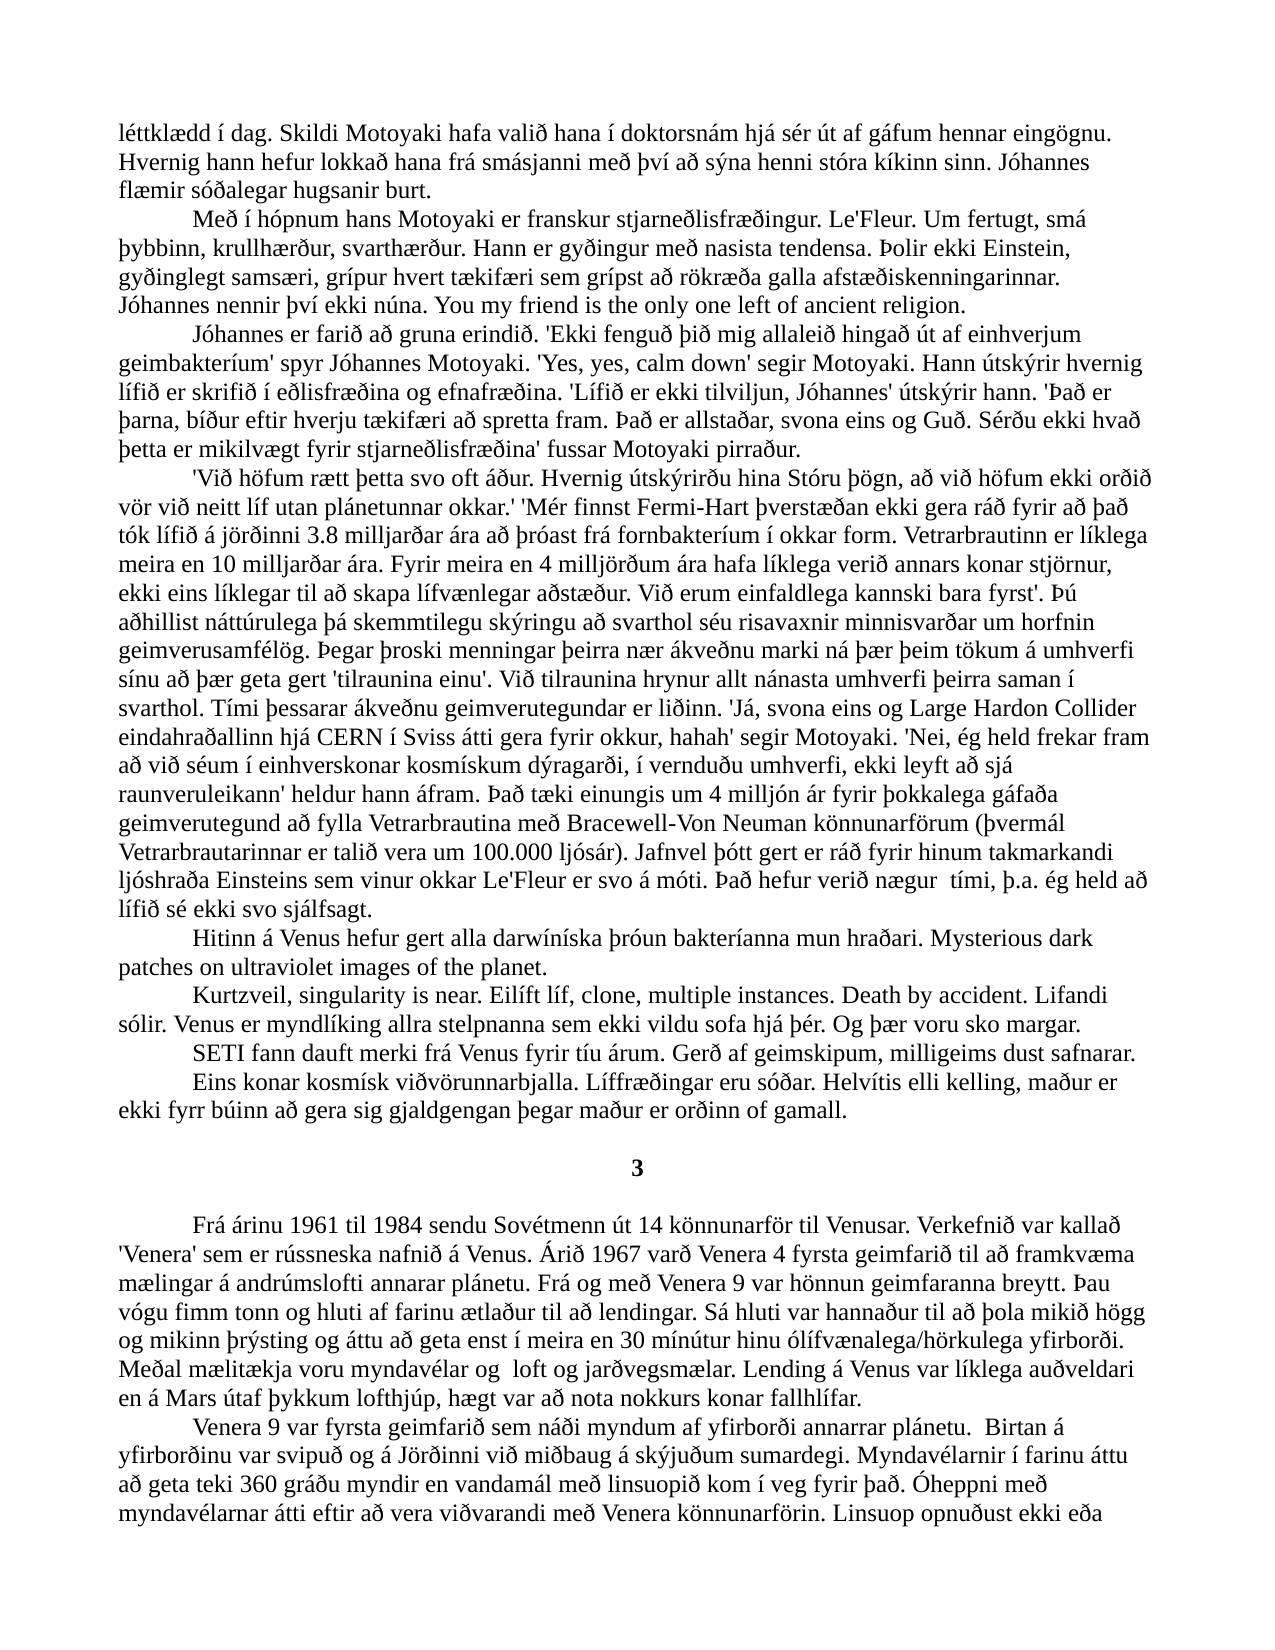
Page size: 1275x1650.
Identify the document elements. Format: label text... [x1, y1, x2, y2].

text 'Við höfum rætt þetta svo oft áður. Hvernig útskýrirðu hina Stóru þögn, að við höfum ekki orðið vör við neitt líf utan plánetunnar okkar.' 'Mér finnst Fermi-Hart þverstæðan ekki gera ráð fyrir að það tók lífið á jörðinni 3.8 milljarðar ára að þróast frá fornbakteríum í okkar form. Vetrarbrautinn er líklega meira en 10 milljarðar ára. Fyrir meira en 4 milljörðum ára hafa líklega verið annars konar stjörnur, ekki eins líklegar til að skapa lífvænlegar aðstæður. Við erum einfaldlega kannski bara fyrst'. Þú aðhillist náttúrulega þá skemmtilegu skýringu að svarthol séu risavaxnir minnisvarðar um horfnin geimverusamfélög. Þegar þroski menningar þeirra nær ákveðnu marki ná þær þeim tökum á umhverfi sínu að þær geta gert 'tilraunina einu'. Við tilraunina hrynur allt nánasta umhverfi þeirra saman í svarthol. Tími þessarar ákveðnu geimverutegundar er liðinn. 'Já, svona eins og Large Hardon Collider eindahraðallinn hjá CERN í Sviss átti gera fyrir okkur, hahah' segir Motoyaki. 'Nei, ég held frekar fram að við séum í einhverskonar kosmískum dýragarði, í vernduðu umhverfi, ekki leyft að sjá raunveruleikann' heldur hann áfram. Það tæki einungis um 4 milljón ár fyrir þokkalega gáfaða geimverutegund að fylla Vetrarbrautina með Bracewell-Von Neuman könnunarförum (þvermál Vetrarbrautarinnar er talið vera um 100.000 ljósár). Jafnvel þótt gert er ráð fyrir hinum takmarkandi ljóshraða Einsteins sem vinur okkar Le'Fleur er svo á móti. Það hefur verið nægur tími, þ.a. ég held að lífið sé ekki svo sjálfsagt. [118, 463, 1157, 923]
text Venera 9 var fyrsta geimfarið sem náði myndum af yfirborði annarrar plánetu. Birtan á yfirborðinu var svipuð og á Jörðinni við miðbaug á skýjuðum sumardegi. Myndavélarnir í farinu áttu að geta teki 360 gráðu myndir en vandamál með linsuopið kom í veg fyrir það. Óheppni með myndavélarnar átti eftir að vera viðvarandi með Venera könnunarförin. Linsuop opnuðust ekki eða [118, 1412, 1157, 1527]
text Með í hópnum hans Motoyaki er franskur stjarneðlisfræðingur. Le'Fleur. Um fertugt, smá þybbinn, krullhærður, svarthærður. Hann er gyðingur með nasista tendensa. Þolir ekki Einstein, gyðinglegt samsæri, grípur hvert tækifæri sem grípst að rökræða galla afstæðiskenningarinnar. Jóhannes nennir því ekki núna. You my friend is the only one left of ancient religion. [118, 204, 1157, 319]
text léttklædd í dag. Skildi Motoyaki hafa valið hana í doktorsnám hjá sér út af gáfum hennar eingögnu. Hvernig hann hefur lokkað hana frá smásjanni með því að sýna henni stóra kíkinn sinn. Jóhannes flæmir sóðalegar hugsanir burt. [118, 118, 1157, 204]
text Jóhannes er farið að gruna erindið. 'Ekki fenguð þið mig allaleið hingað út af einhverjum geimbakteríum' spyr Jóhannes Motoyaki. 'Yes, yes, calm down' segir Motoyaki. Hann útskýrir hvernig lífið er skrifið í eðlisfræðina og efnafræðina. 'Lífið er ekki tilviljun, Jóhannes' útskýrir hann. 'Það er þarna, bíður eftir hverju tækifæri að spretta fram. Það er allstaðar, svona eins og Guð. Sérðu ekki hvað þetta er mikilvægt fyrir stjarneðlisfræðina' fussar Motoyaki pirraður. [118, 319, 1157, 463]
text Kurtzveil, singularity is near. Eilíft líf, clone, multiple instances. Death by accident. Lifandi sólir. Venus er myndlíking allra stelpnanna sem ekki vildu sofa hjá þér. Og þær voru sko margar. [118, 981, 1157, 1038]
text SETI fann dauft merki frá Venus fyrir tíu árum. Gerð af geimskipum, milligeims dust safnarar. [118, 1038, 1157, 1067]
text 3 [118, 1153, 1157, 1182]
text Hitinn á Venus hefur gert alla darwíníska þróun bakteríanna mun hraðari. Mysterious dark patches on ultraviolet images of the planet. [118, 923, 1157, 981]
text Frá árinu 1961 til 1984 sendu Sovétmenn út 14 könnunarför til Venusar. Verkefnið var kallað 'Venera' sem er rússneska nafnið á Venus. Árið 1967 varð Venera 4 fyrsta geimfarið til að framkvæma mælingar á andrúmslofti annarar plánetu. Frá og með Venera 9 var hönnun geimfaranna breytt. Þau vógu fimm tonn og hluti af farinu ætlaður til að lendingar. Sá hluti var hannaður til að þola mikið högg og mikinn þrýsting og áttu að geta enst í meira en 30 mínútur hinu ólífvænalega/hörkulega yfirborði. Meðal mælitækja voru myndavélar og loft og jarðvegsmælar. Lending á Venus var líklega auðveldari en á Mars útaf þykkum lofthjúp, hægt var að nota nokkurs konar fallhlífar. [118, 1211, 1157, 1412]
text Eins konar kosmísk viðvörunnarbjalla. Líffræðingar eru sóðar. Helvítis elli kelling, maður er ekki fyrr búinn að gera sig gjaldgengan þegar maður er orðinn of gamall. [118, 1067, 1157, 1124]
